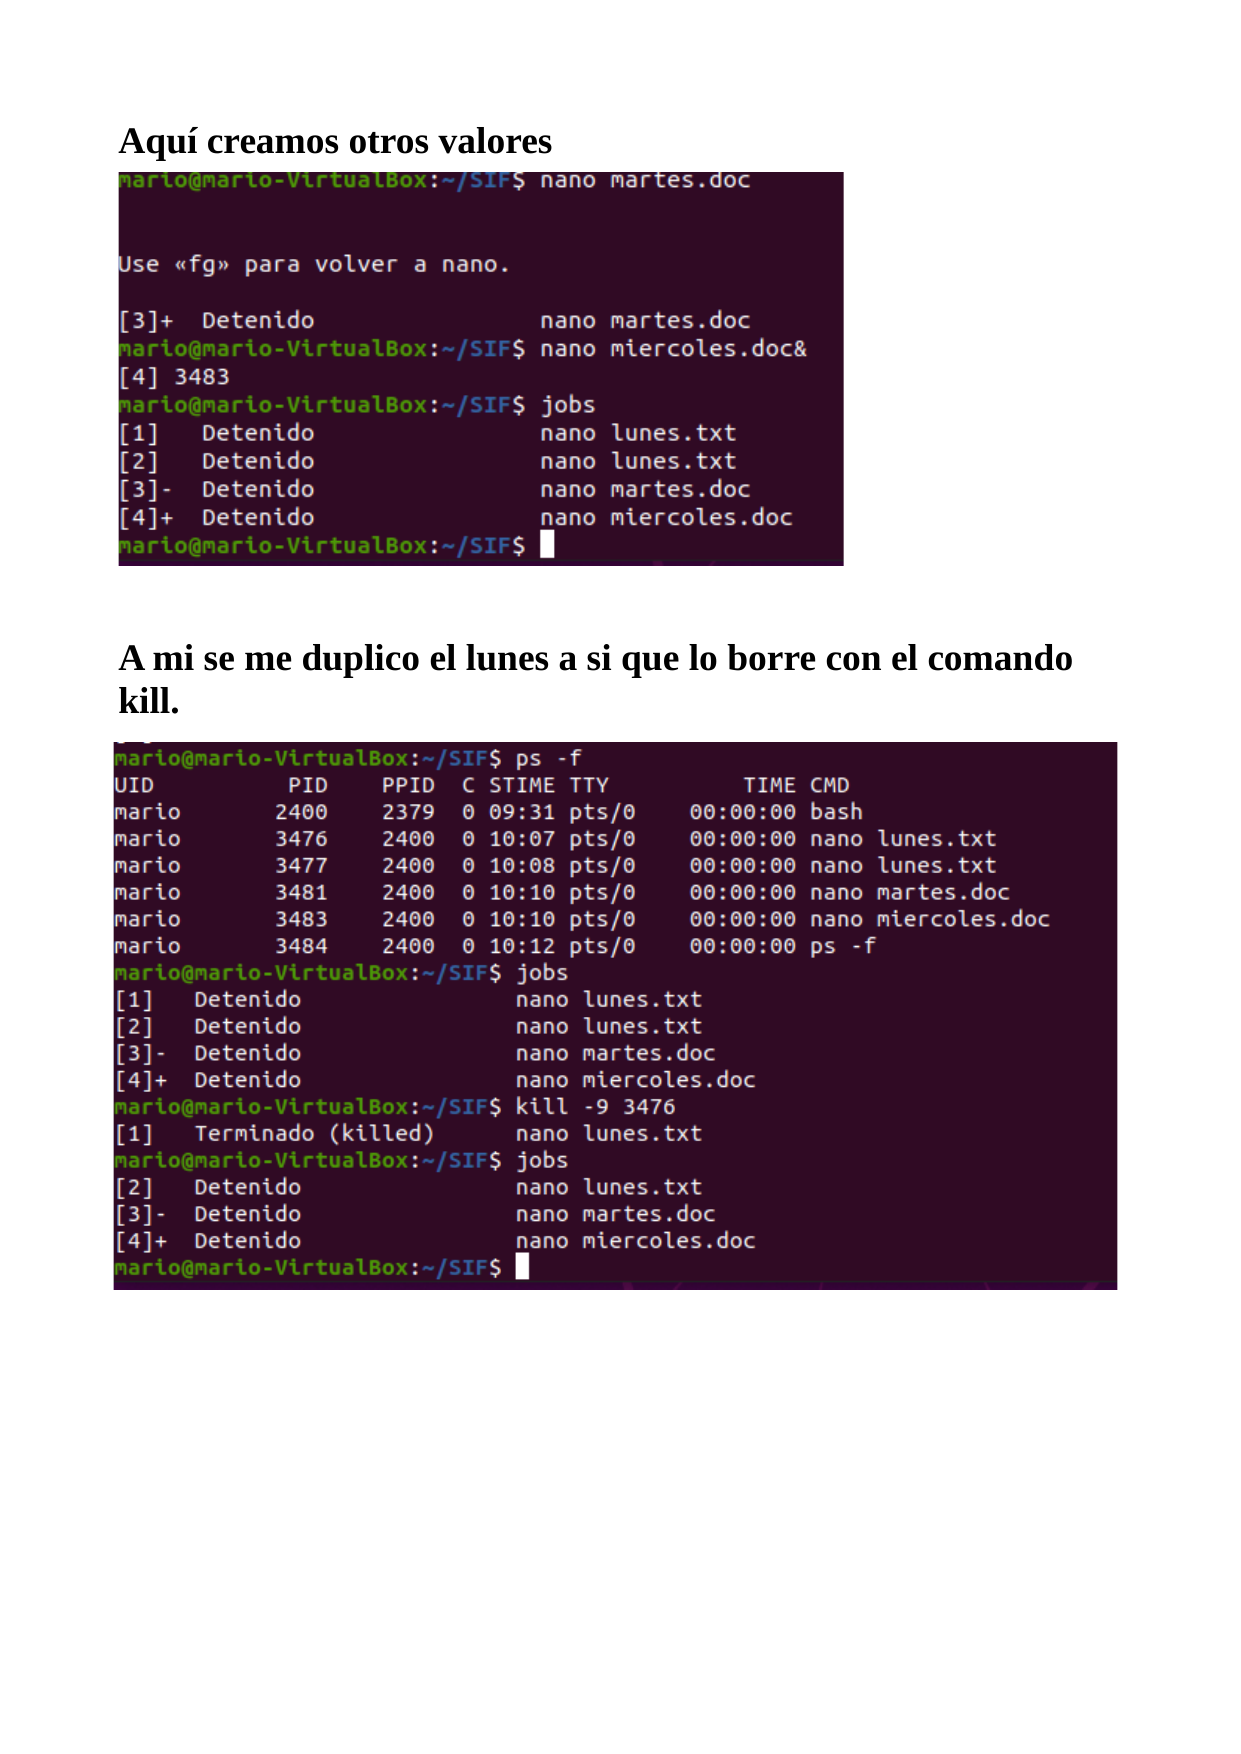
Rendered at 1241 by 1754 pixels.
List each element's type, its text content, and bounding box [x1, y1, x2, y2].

picture [118, 172, 844, 566]
text A mi se me duplico el lunes a si que lo borre con el comando kill. [118, 636, 1122, 722]
text Aquí creamos otros valores [118, 118, 1122, 161]
picture [113, 742, 1118, 1290]
